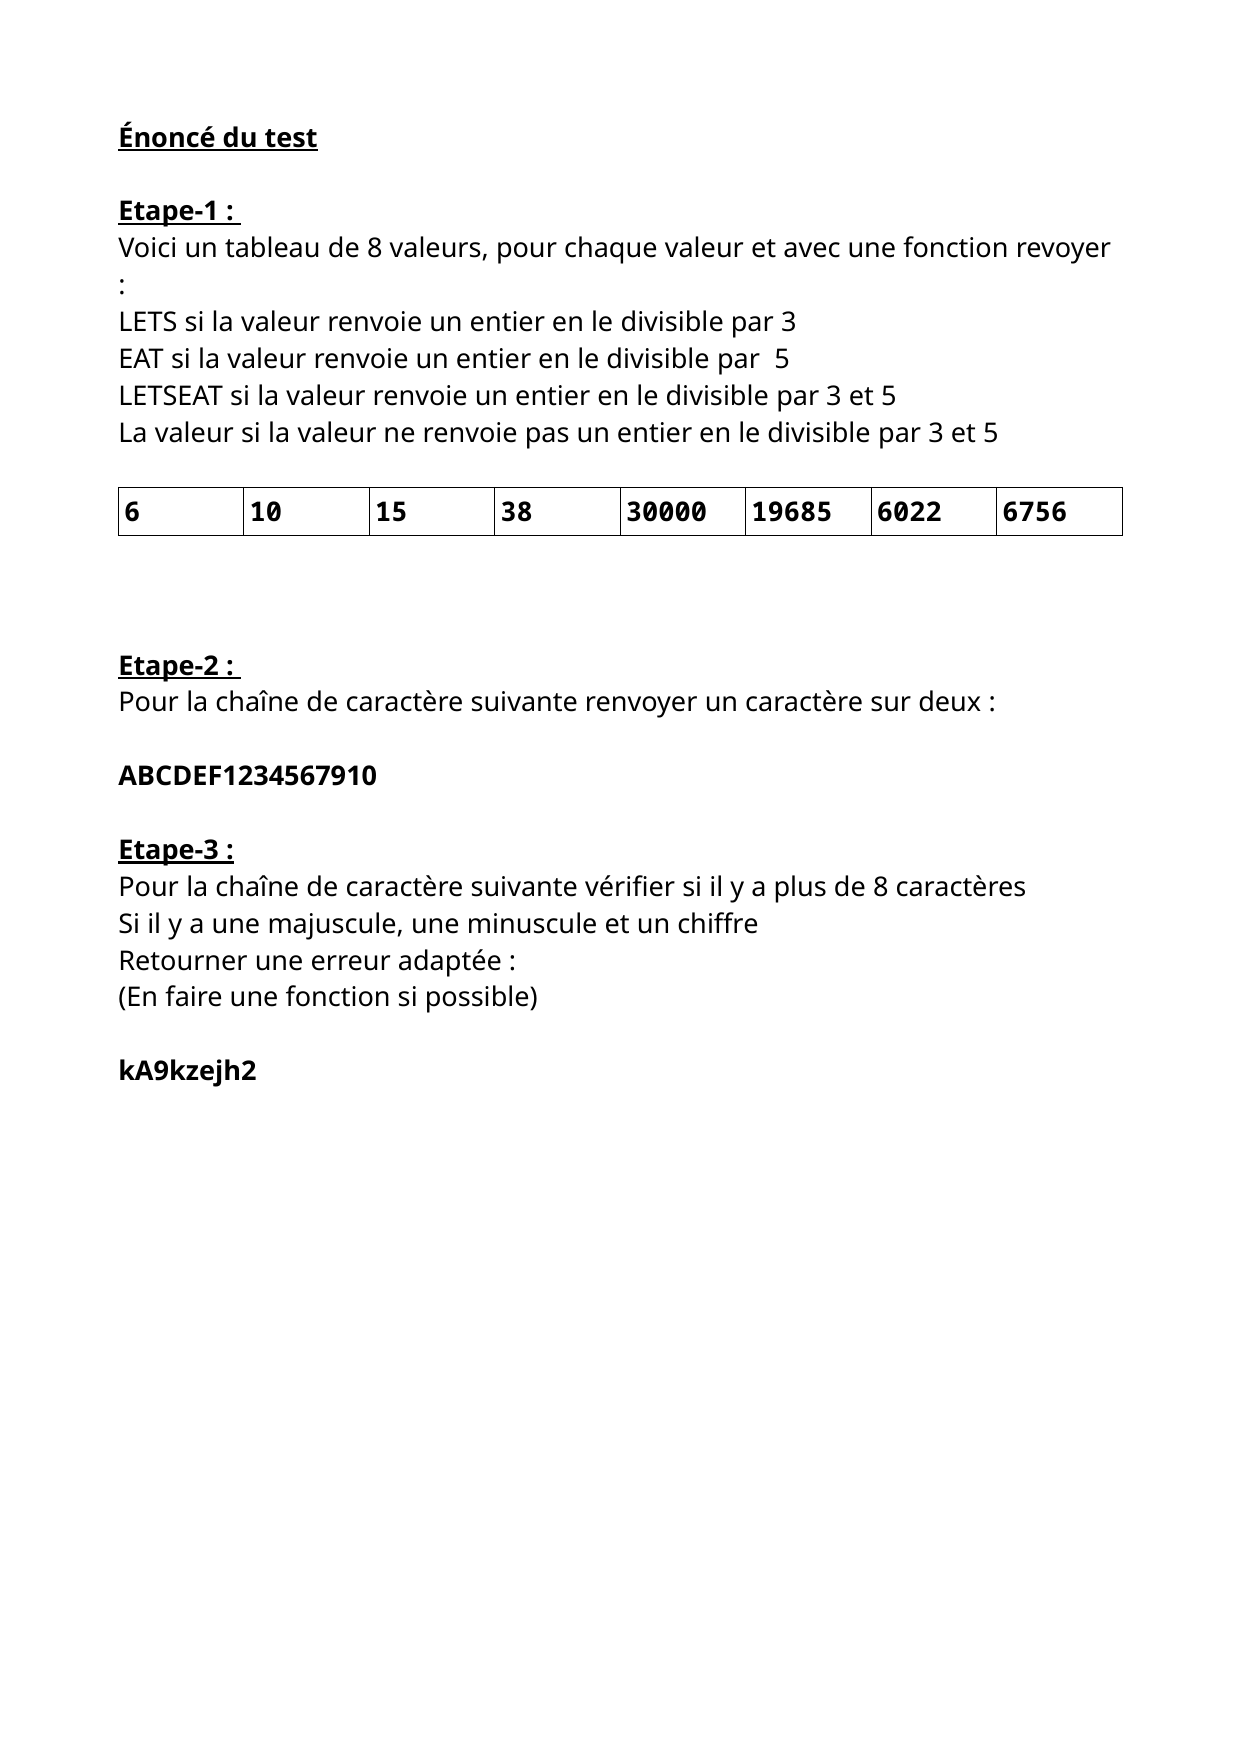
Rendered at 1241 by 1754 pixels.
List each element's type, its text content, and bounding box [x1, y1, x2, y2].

table_header 38 [495, 488, 620, 535]
table_header 15 [370, 488, 494, 535]
table_header 6022 [872, 488, 996, 535]
table_header 6 [119, 488, 243, 535]
text Énoncé du test Etape-1 : Voici un tableau de 8 valeurs, pour chaque valeur et avec une fonction revoyer : LETS si la valeur renvoie un entier en le divisible par 3 EAT si la valeur renvoie un entier en le divisible par 5 LETSEAT si la valeur renvoie un entier en le divisible par 3 et 5 La valeur si la valeur ne renvoie pas un entier en le divisible par 3 et 5 [118, 118, 1122, 450]
table_header 6756 [997, 488, 1122, 535]
table_header 10 [244, 488, 369, 535]
table_header 30000 [621, 488, 745, 535]
table_header 19685 [746, 488, 871, 535]
text Etape-2 : Pour la chaîne de caractère suivante renvoyer un caractère sur deux : ABCDEF1234567910 Etape-3 : Pour la chaîne de caractère suivante vérifier si il y a plus de 8 caractères Si il y a une majuscule, une minuscule et un chiffre Retourner une erreur adaptée : (En faire une fonction si possible) [118, 609, 1122, 1015]
text kA9kzejh2 [118, 1015, 1122, 1088]
